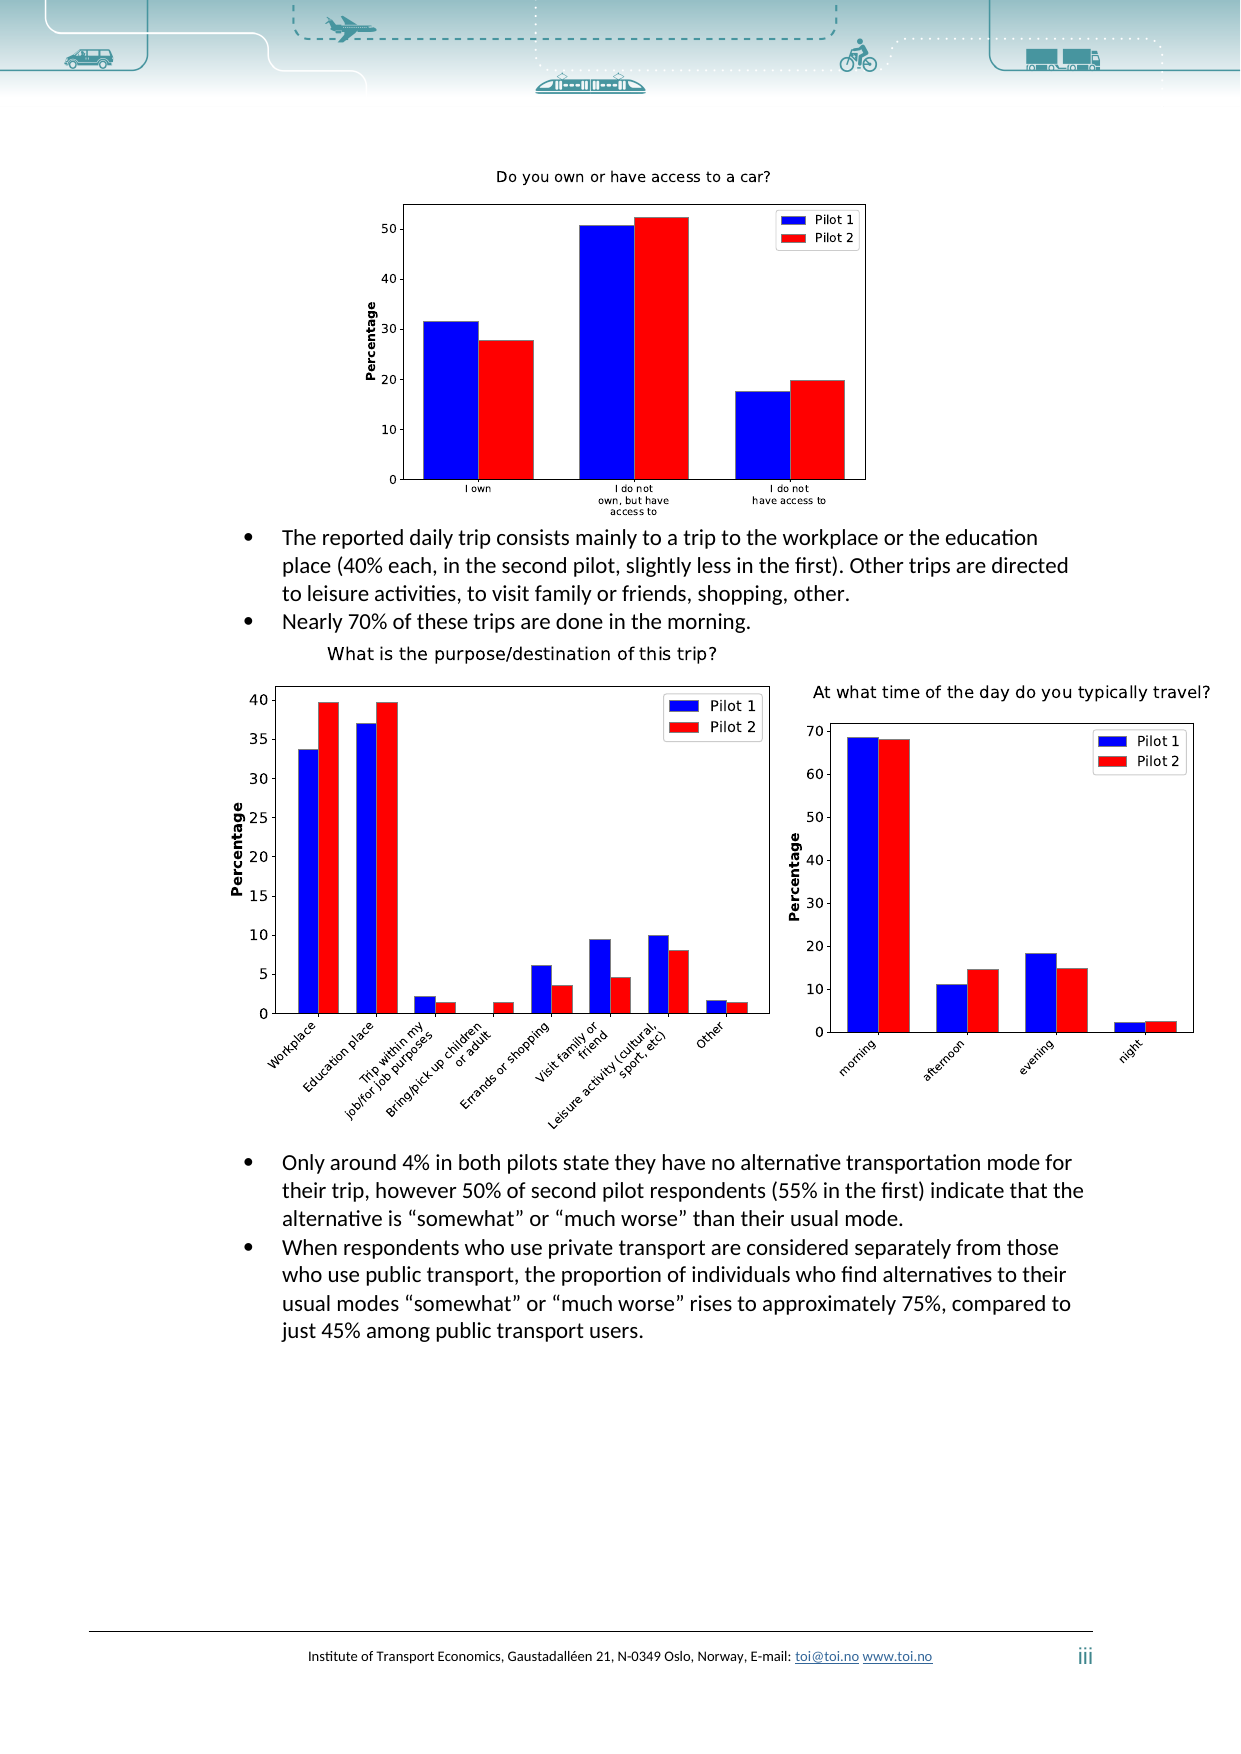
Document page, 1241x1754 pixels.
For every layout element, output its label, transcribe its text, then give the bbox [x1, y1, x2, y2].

list The reported daily trip consists mainly to a trip to the workplace or the education place (40% each, in the second pilot, slightly less in the first). Other trips are directed to leisure activities, to visit family or friends, shopping, other. [244, 159, 1092, 607]
list Nearly 70% of these trips are done in the morning. [244, 607, 1092, 635]
list When respondents who use private transport are considered separately from those who use public transport, the proportion of individuals who find alternatives to their usual modes “somewhat” or “much worse” rises to approximately 75%, compared to just 45% among public transport users. [244, 1233, 1092, 1345]
picture [0, 0, 1241, 133]
list Only around 4% in both pilots state they have no alternative transportation mode for their trip, however 50% of second pilot respondents (55% in the first) indicate that the alternative is “somewhat” or “much worse” than their usual mode. [244, 635, 1092, 1233]
